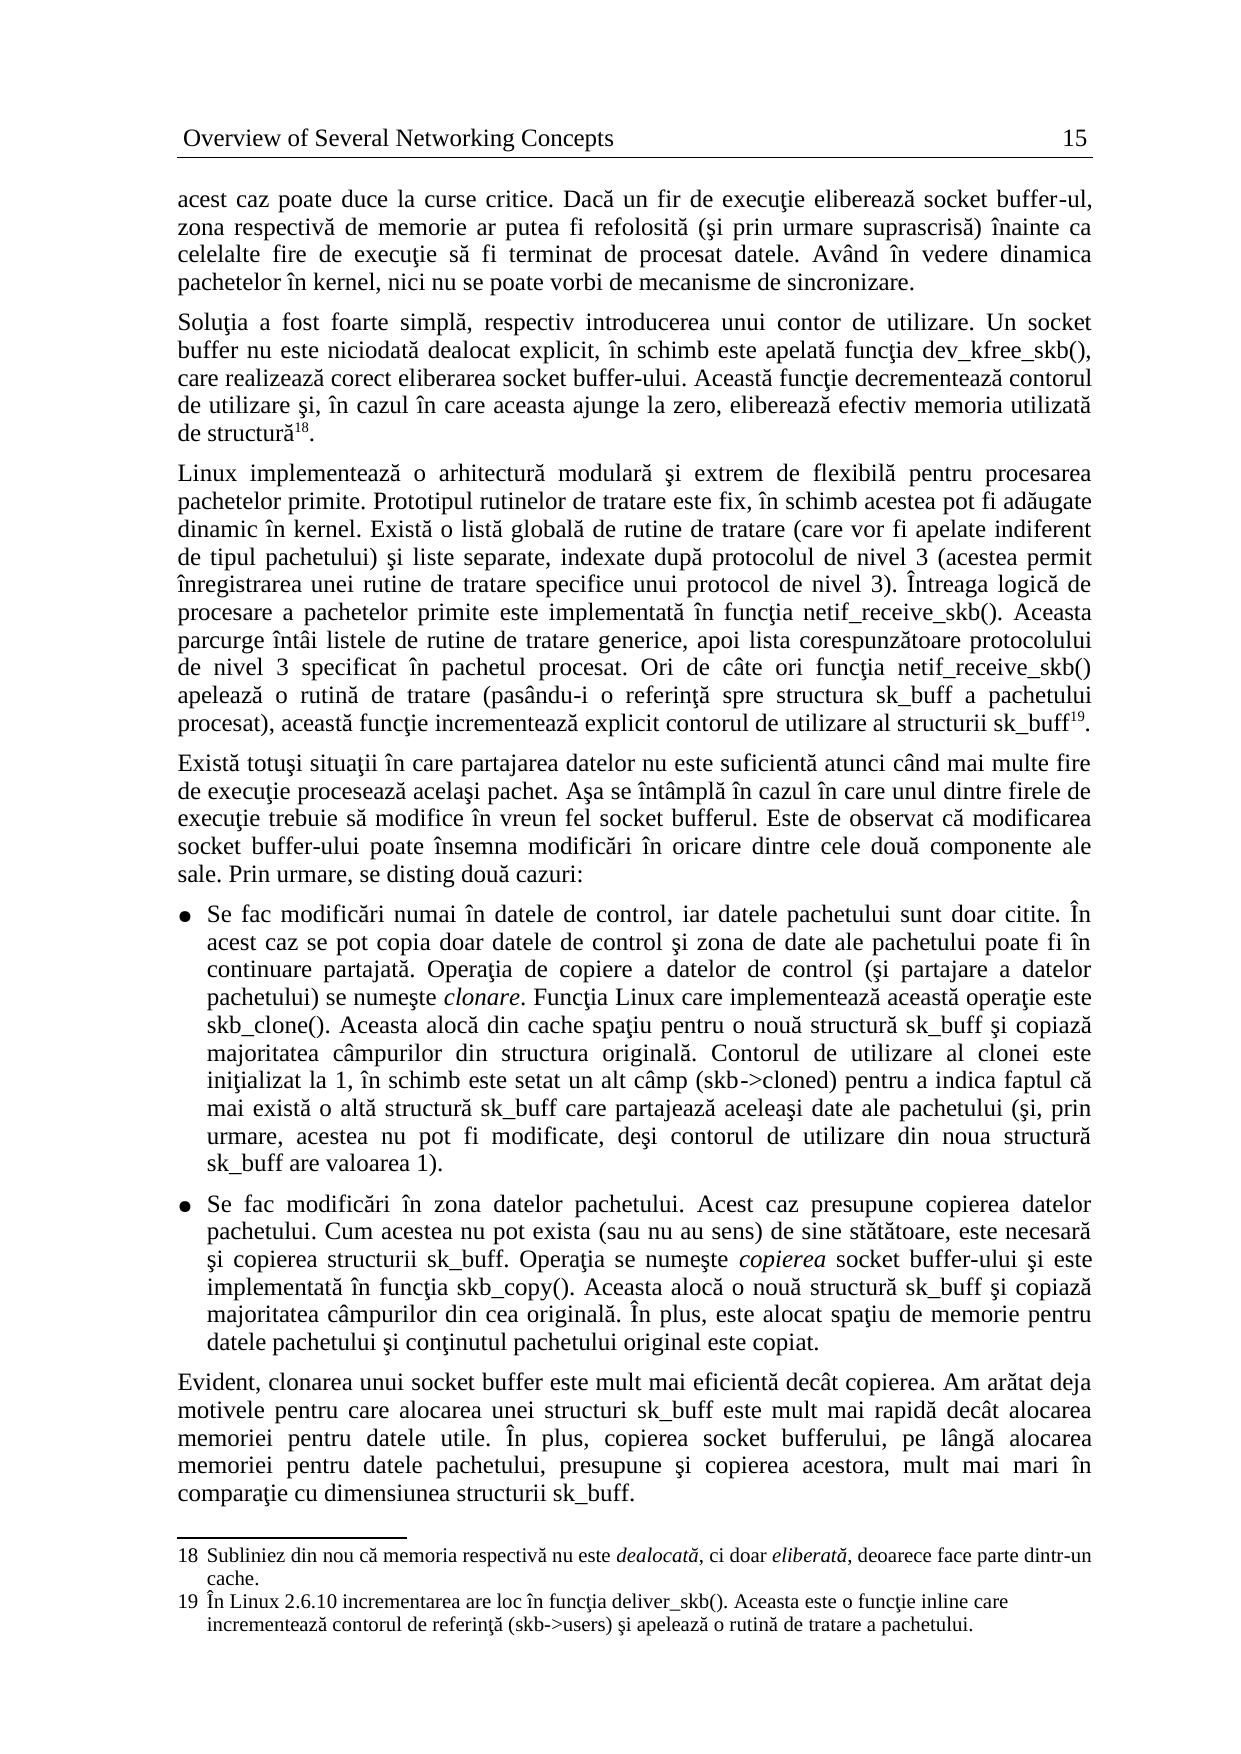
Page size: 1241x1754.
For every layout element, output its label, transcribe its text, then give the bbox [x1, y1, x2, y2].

text Evident, clonarea unui socket buffer este mult mai eficientă decât copierea. Am arătat deja motivele pentru care alocarea unei structuri sk_buff este mult mai rapidă decât alocarea memoriei pentru datele utile. În plus, copierea socket bufferului, pe lângă alocarea memoriei pentru datele pachetului, presupune şi copierea acestora, mult mai mari în comparaţie cu dimensiunea structurii sk_buff. [177, 1368, 1093, 1507]
text În Linux 2.6.10 incrementarea are loc în funcţia deliver_skb(). Aceasta este o funcţie inline care incrementează contorul de referinţă (skb->users) şi apelează o rutină de tratare a pachetului. [177, 1590, 1093, 1636]
text Soluţia a fost foarte simplă, respectiv introducerea unui contor de utilizare. Un socket buffer nu este niciodată dealocat explicit, în schimb este apelată funcţia dev_kfree_skb(), care realizează corect eliberarea socket buffer‑ului. Această funcţie decrementează contorul de utilizare şi, în cazul în care aceasta ajunge la zero, eliberează efectiv memoria utilizată de structură. [177, 308, 1093, 447]
list Se fac modificări în zona datelor pachetului. Acest caz presupune copierea datelor pachetului. Cum acestea nu pot exista (sau nu au sens) de sine stătătoare, este necesară şi copierea structurii sk_buff. Operaţia se numeşte copierea socket buffer‑ului şi este implementată în funcţia skb_copy(). Aceasta alocă o nouă structură sk_buff şi copiază majoritatea câmpurilor din cea originală. În plus, este alocat spaţiu de memorie pentru datele pachetului şi conţinutul pachetului original este copiat. [177, 1190, 1093, 1356]
text acest caz poate duce la curse critice. Dacă un fir de execuţie eliberează socket buffer‑ul, zona respectivă de memorie ar putea fi refolosită (şi prin urmare suprascrisă) înainte ca celelalte fire de execuţie să fi terminat de procesat datele. Având în vedere dinamica pachetelor în kernel, nici nu se poate vorbi de mecanisme de sincronizare. [177, 185, 1093, 296]
text Linux implementează o arhitectură modulară şi extrem de flexibilă pentru procesarea pachetelor primite. Prototipul rutinelor de tratare este fix, în schimb acestea pot fi adăugate dinamic în kernel. Există o listă globală de rutine de tratare (care vor fi apelate indiferent de tipul pachetului) şi liste separate, indexate după protocolul de nivel 3 (acestea permit înregistrarea unei rutine de tratare specifice unui protocol de nivel 3). Întreaga logică de procesare a pachetelor primite este implementată în funcţia netif_receive_skb(). Aceasta parcurge întâi listele de rutine de tratare generice, apoi lista corespunzătoare protocolului de nivel 3 specificat în pachetul procesat. Ori de câte ori funcţia netif_receive_skb() apelează o rutină de tratare (pasându‑i o referinţă spre structura sk_buff a pachetului procesat), această funcţie incrementează explicit contorul de utilizare al structurii sk_buff. [177, 459, 1093, 737]
list Se fac modificări numai în datele de control, iar datele pachetului sunt doar citite. În acest caz se pot copia doar datele de control şi zona de date ale pachetului poate fi în continuare partajată. Operaţia de copiere a datelor de control (şi partajare a datelor pachetului) se numeşte clonare. Funcţia Linux care implementează această operaţie este skb_clone(). Aceasta alocă din cache spaţiu pentru o nouă structură sk_buff şi copiază majoritatea câmpurilor din structura originală. Contorul de utilizare al clonei este iniţializat la 1, în schimb este setat un alt câmp (skb‑>cloned) pentru a indica faptul că mai există o altă structură sk_buff care partajează aceleaşi date ale pachetului (şi, prin urmare, acestea nu pot fi modificate, deşi contorul de utilizare din noua structură sk_buff are valoarea 1). [177, 900, 1093, 1177]
text Subliniez din nou că memoria respectivă nu este dealocată, ci doar eliberată, deoarece face parte dintr‑un cache. [177, 1544, 1093, 1590]
text Există totuşi situaţii în care partajarea datelor nu este suficientă atunci când mai multe fire de execuţie procesează acelaşi pachet. Aşa se întâmplă în cazul în care unul dintre firele de execuţie trebuie să modifice în vreun fel socket bufferul. Este de observat că modificarea socket buffer‑ului poate însemna modificări în oricare dintre cele două componente ale sale. Prin urmare, se disting două cazuri: [177, 749, 1093, 888]
